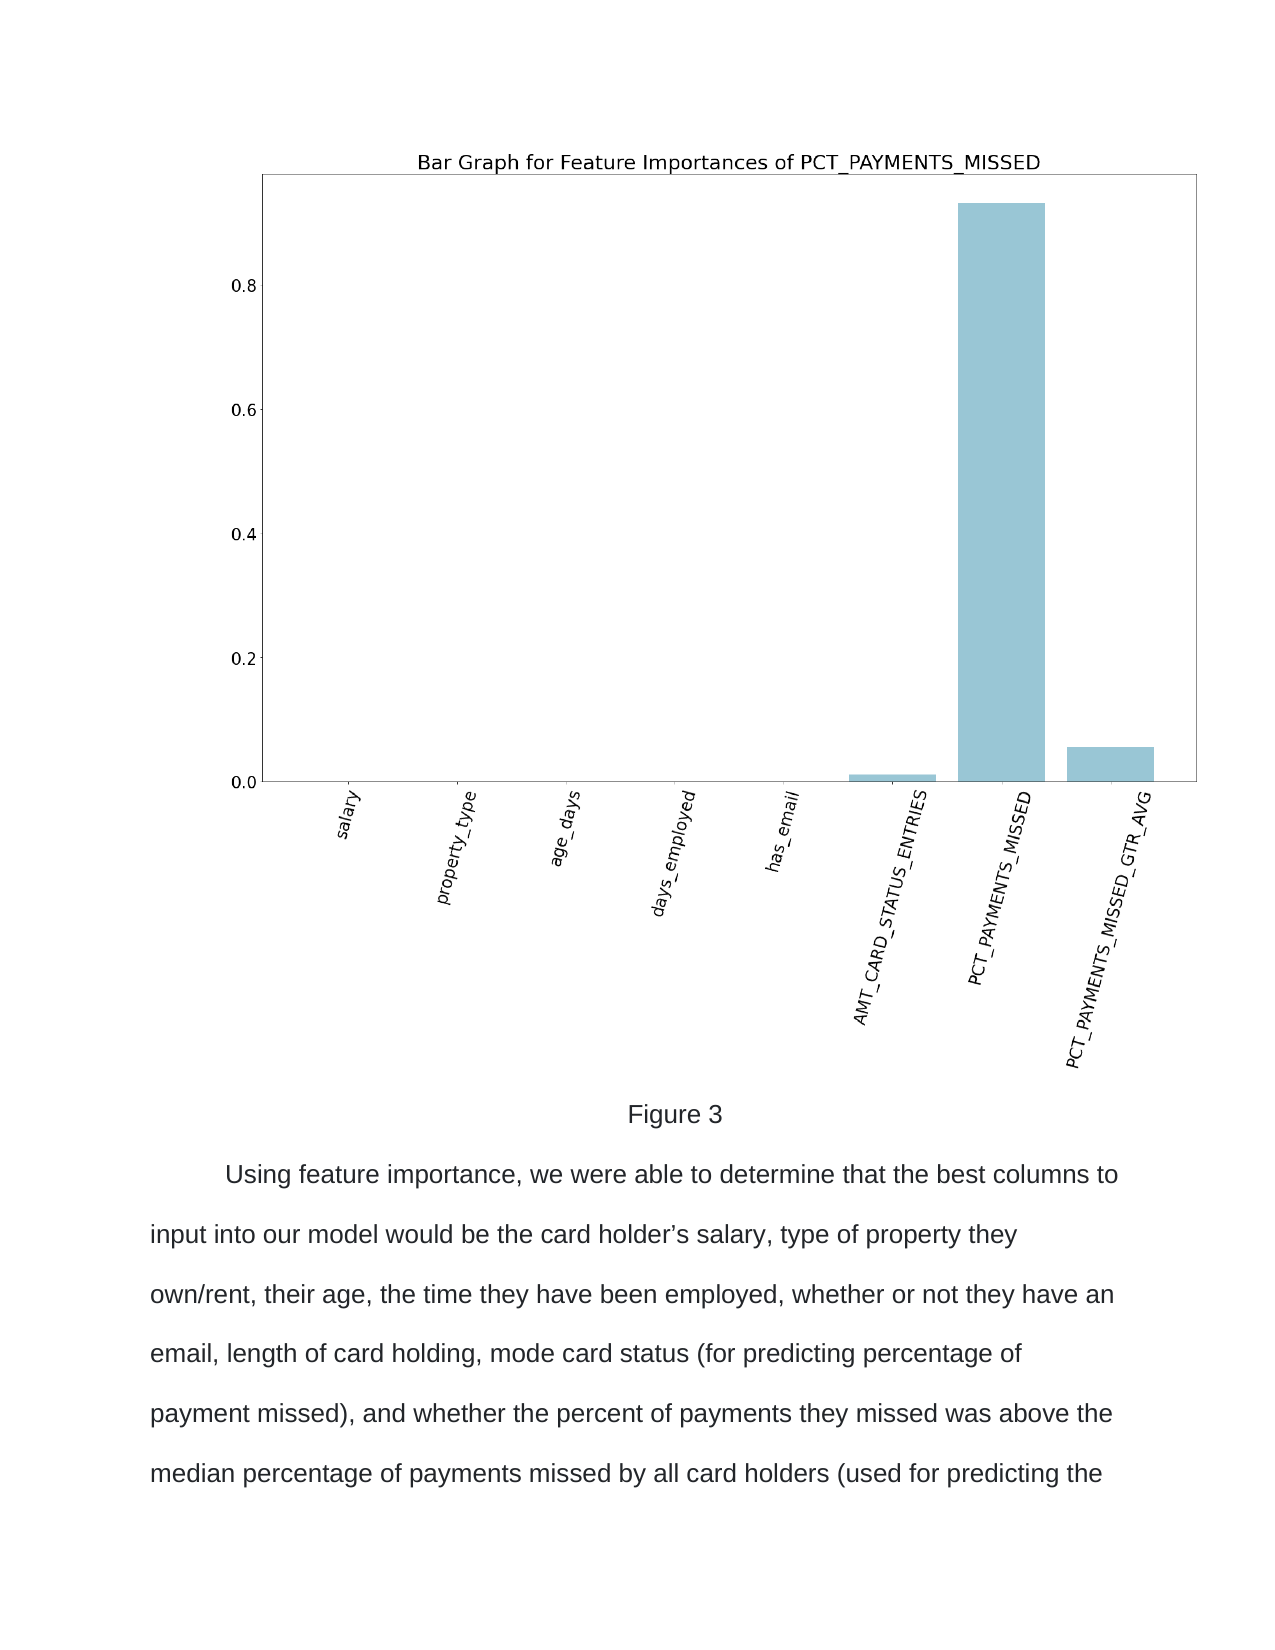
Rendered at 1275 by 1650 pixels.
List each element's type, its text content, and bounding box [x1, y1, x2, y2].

text Figure 3 [225, 1099, 1125, 1129]
picture [225, 150, 1200, 1073]
text Using feature importance, we were able to determine that the best columns to input into our model would be the card holder’s salary, type of property they own/rent, their age, the time they have been employed, whether or not they have an email, length of card holding, mode card status (for predicting percentage of payment missed), and whether the percent of payments they missed was above the median percentage of payments missed by all card holders (used for predicting the [150, 1159, 1125, 1488]
